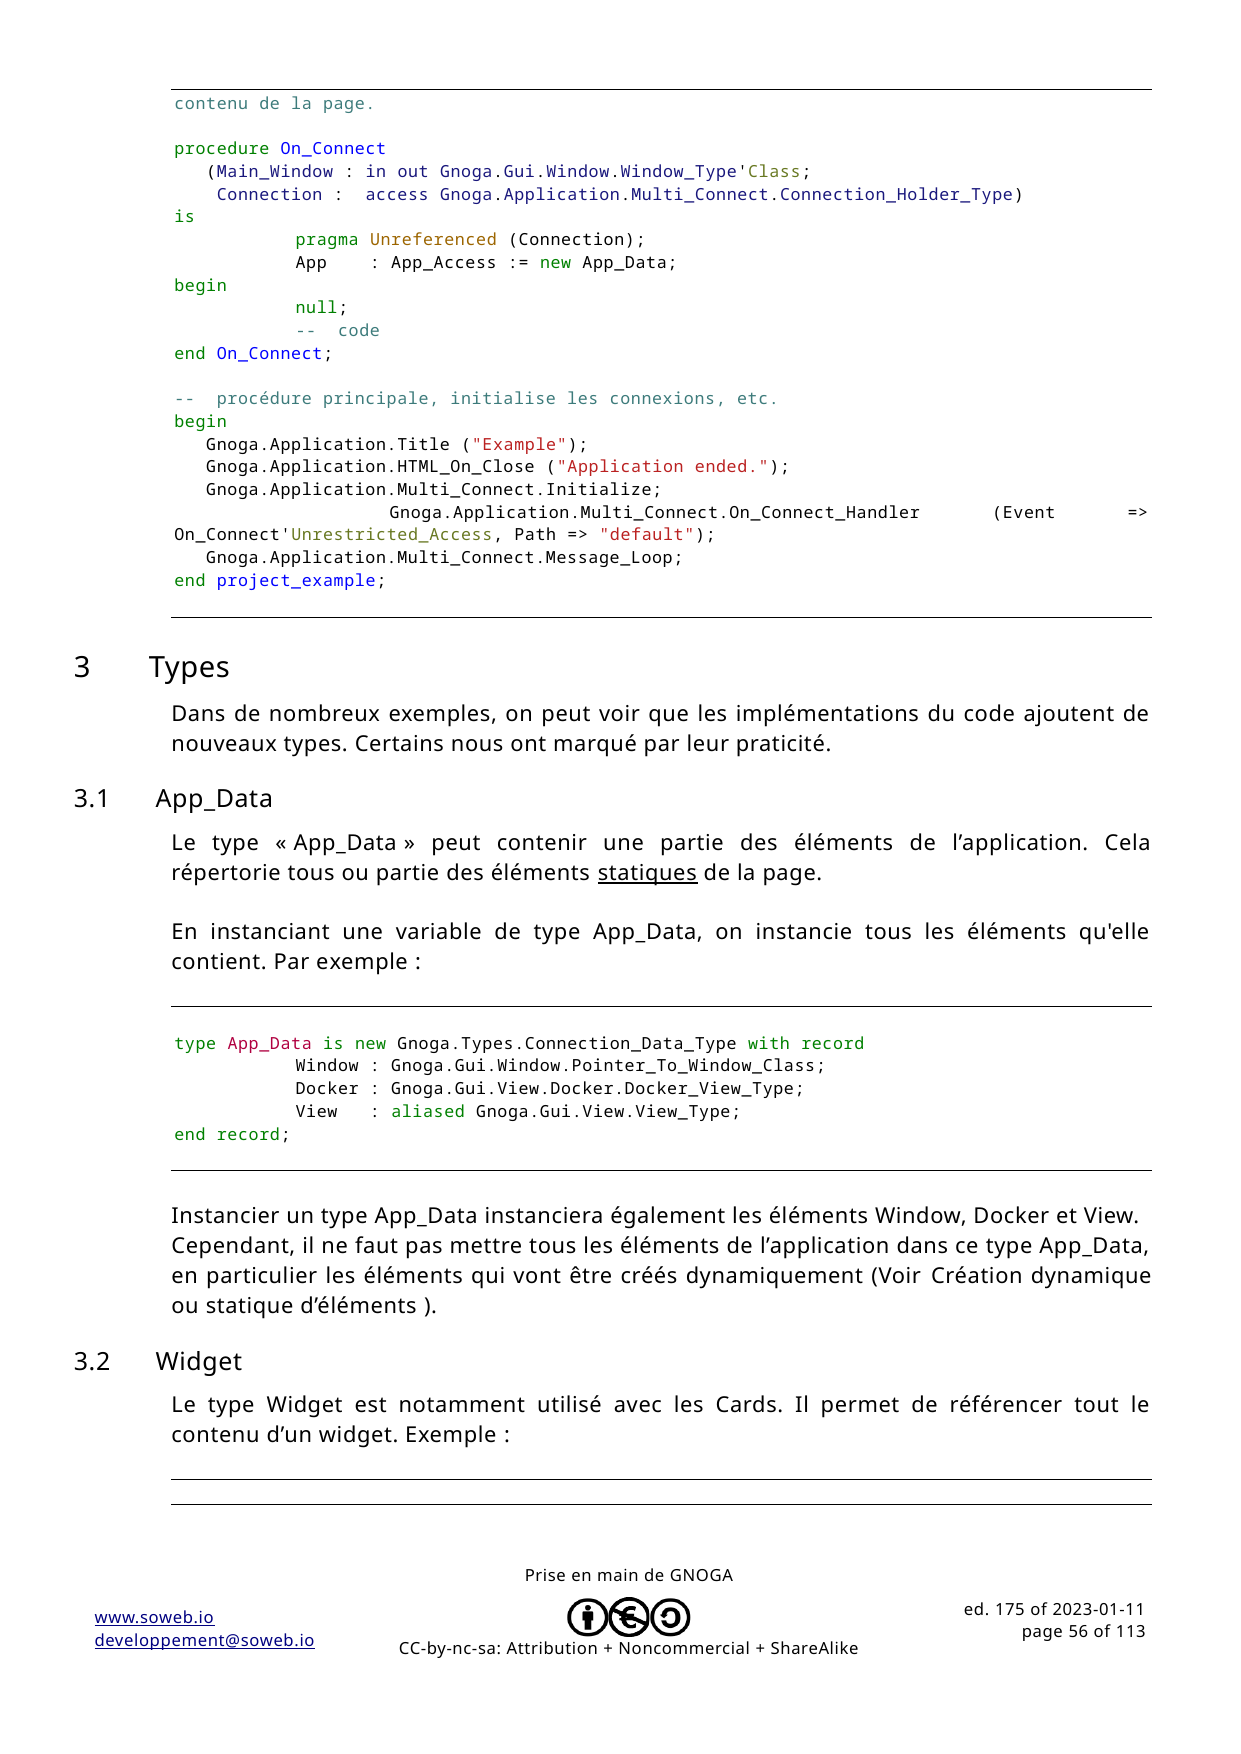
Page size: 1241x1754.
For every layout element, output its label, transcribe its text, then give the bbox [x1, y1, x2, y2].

list Connection : access Gnoga.Application.Multi_Connect.Connection_Holder_Type) [171, 179, 1152, 202]
list begin [171, 406, 1152, 429]
list begin [171, 270, 1152, 293]
list -- code [171, 316, 1152, 338]
list Gnoga.Application.Multi_Connect.On_Connect_Handler (Event => On_Connect'Unrestricted_Access, Path => "default"); [171, 497, 1152, 543]
list end record; [171, 1119, 1152, 1170]
text Cependant, il ne faut pas mettre tous les éléments de l’application dans ce type App_Data, en particulier les éléments qui vont être créés dynamiquement (Voir Création dynamique ou statique d’éléments ). [171, 1230, 1152, 1319]
list pragma Unreferenced (Connection); [171, 225, 1152, 247]
list procedure On_Connect [171, 134, 1152, 157]
list contenu de la page. [171, 90, 1152, 134]
list Gnoga.Application.Title ("Example"); [171, 429, 1152, 452]
list Gnoga.Application.Multi_Connect.Message_Loop; [171, 543, 1152, 565]
list end On_Connect; [171, 338, 1152, 364]
text En instanciant une variable de type App_Data, on instancie tous les éléments qu'elle contient. Par exemple : [171, 916, 1152, 976]
list null; [171, 293, 1152, 316]
list end project_example; [171, 565, 1152, 617]
text Dans de nombreux exemples, on peut voir que les implémentations du code ajoutent de nouveaux types. Certains nous ont marqué par leur praticité. [171, 698, 1152, 757]
list -- procédure principale, initialise les connexions, etc. [171, 384, 1152, 406]
list is [171, 202, 1152, 225]
list Gnoga.Application.HTML_On_Close ("Application ended."); [171, 452, 1152, 474]
text Le type « App_Data » peut contenir une partie des éléments de l’application. Cela répertorie tous ou partie des éléments statiques de la page. [171, 827, 1152, 886]
list Docker : Gnoga.Gui.View.Docker.Docker_View_Type; [171, 1074, 1152, 1096]
text Instancier un type App_Data instanciera également les éléments Window, Docker et View. [171, 1200, 1152, 1230]
list View : aliased Gnoga.Gui.View.View_Type; [171, 1096, 1152, 1119]
list Window : Gnoga.Gui.Window.Pointer_To_Window_Class; [171, 1051, 1152, 1074]
picture [566, 1597, 691, 1637]
subtitle Widget [74, 1343, 1152, 1377]
list (Main_Window : in out Gnoga.Gui.Window.Window_Type'Class; [171, 157, 1152, 179]
subtitle Types [74, 646, 1152, 686]
text Le type Widget est notamment utilisé avec les Cards. Il permet de référencer tout le contenu d’un widget. Exemple : [171, 1389, 1152, 1449]
subtitle App_Data [74, 781, 1152, 815]
list App : App_Access := new App_Data; [171, 247, 1152, 270]
list type App_Data is new Gnoga.Types.Connection_Data_Type with record [171, 1028, 1152, 1051]
list Gnoga.Application.Multi_Connect.Initialize; [171, 474, 1152, 497]
